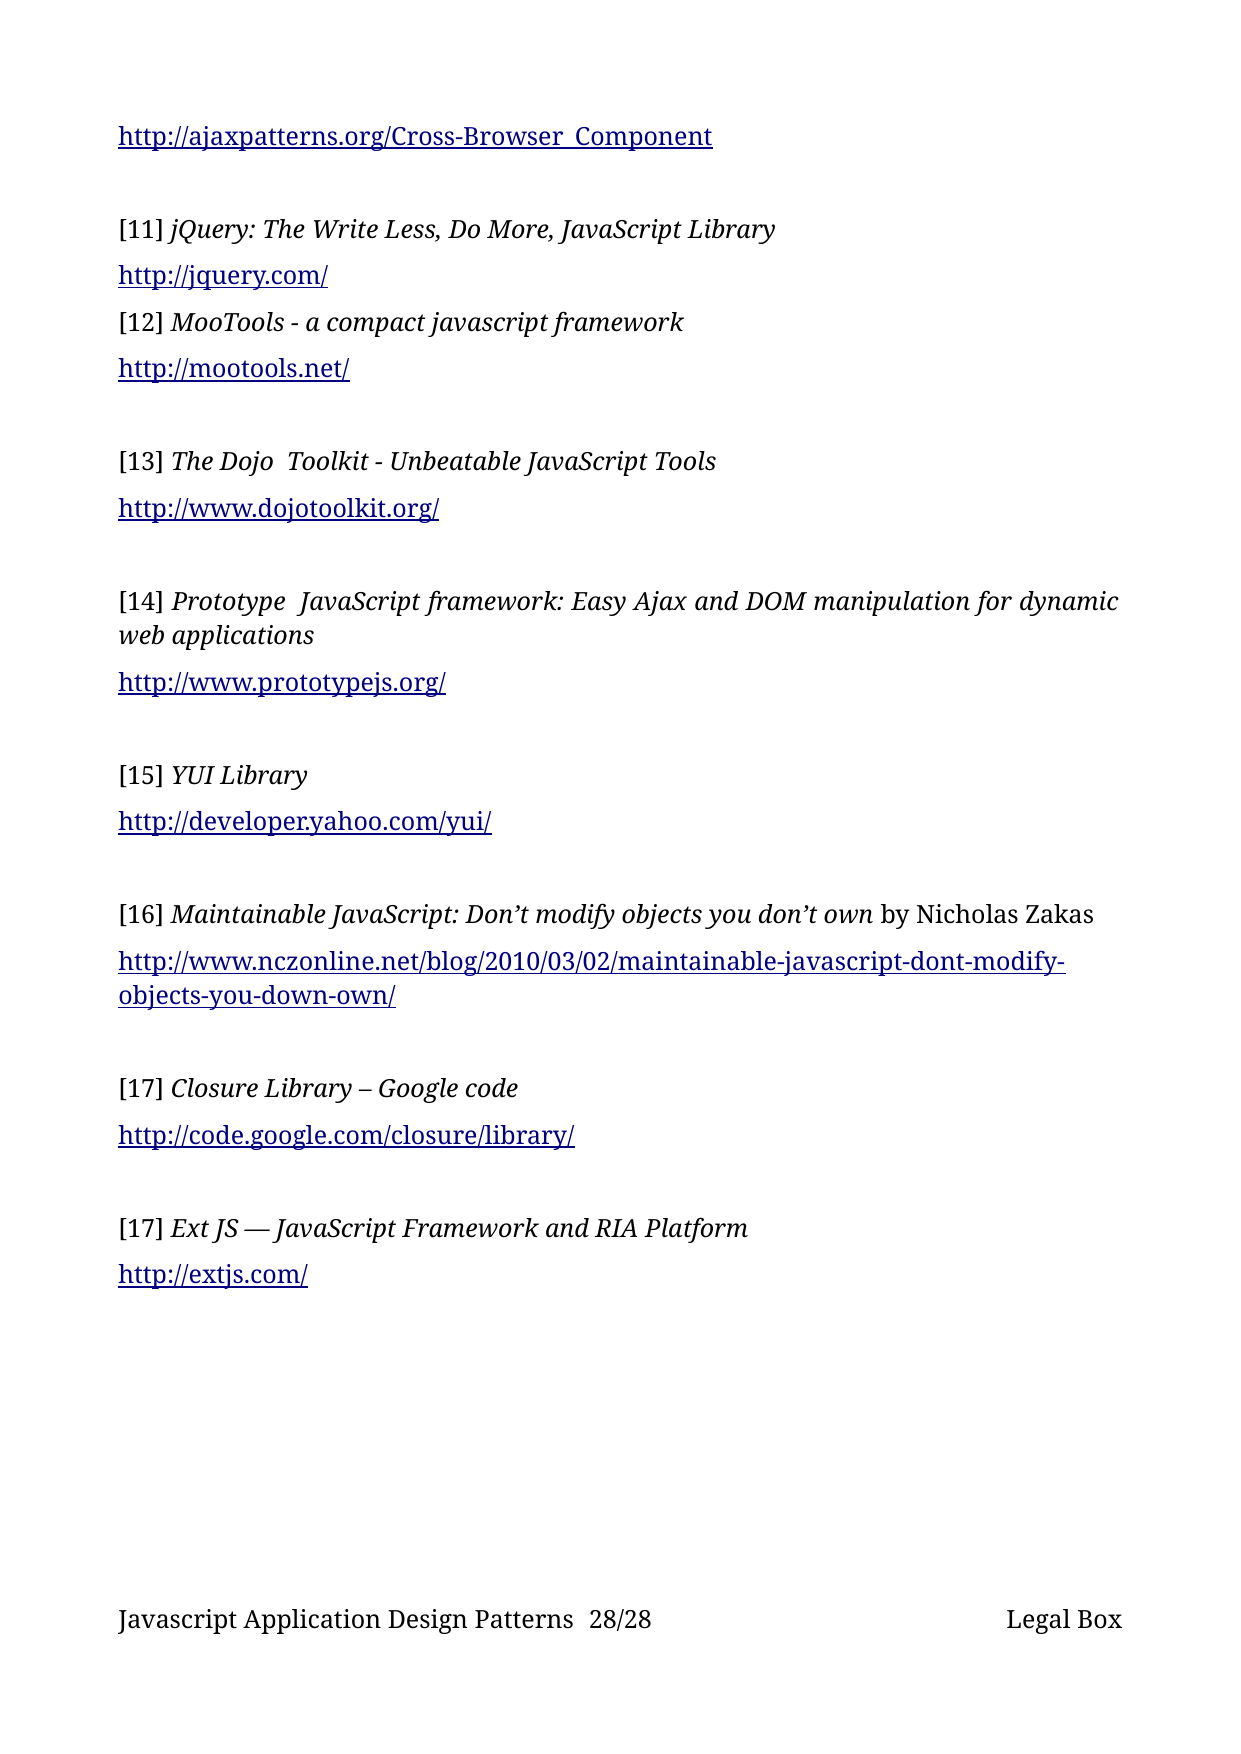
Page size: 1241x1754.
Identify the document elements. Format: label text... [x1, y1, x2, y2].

text [17] Closure Library – Google code [118, 1071, 1122, 1105]
text http://www.nczonline.net/blog/2010/03/02/maintainable-javascript-dont-modify-objects-you-down-own/ [118, 944, 1122, 1012]
text [11] jQuery: The Write Less, Do More, JavaScript Library [118, 211, 1122, 245]
text [12] MooTools - a compact javascript framework [118, 304, 1122, 338]
text http://code.google.com/closure/library/ [118, 1117, 1122, 1152]
text http://jquery.com/ [118, 258, 1122, 292]
text http://www.dojotoolkit.org/ [118, 491, 1122, 525]
text [17] Ext JS — JavaScript Framework and RIA Platform [118, 1211, 1122, 1245]
text [15] YUI Library [118, 757, 1122, 792]
text [14] Prototype JavaScript framework: Easy Ajax and DOM manipulation for dynamic web applications [118, 584, 1122, 652]
text http://www.prototypejs.org/ [118, 664, 1122, 698]
text http://developer.yahoo.com/yui/ [118, 804, 1122, 838]
text [13] The Dojo Toolkit - Unbeatable JavaScript Tools [118, 444, 1122, 478]
text http://extjs.com/ [118, 1257, 1122, 1291]
text http://ajaxpatterns.org/Cross-Browser_Component [118, 118, 1122, 152]
text http://mootools.net/ [118, 351, 1122, 385]
text [16] Maintainable JavaScript: Don’t modify objects you don’t own by Nicholas Zakas [118, 897, 1122, 931]
